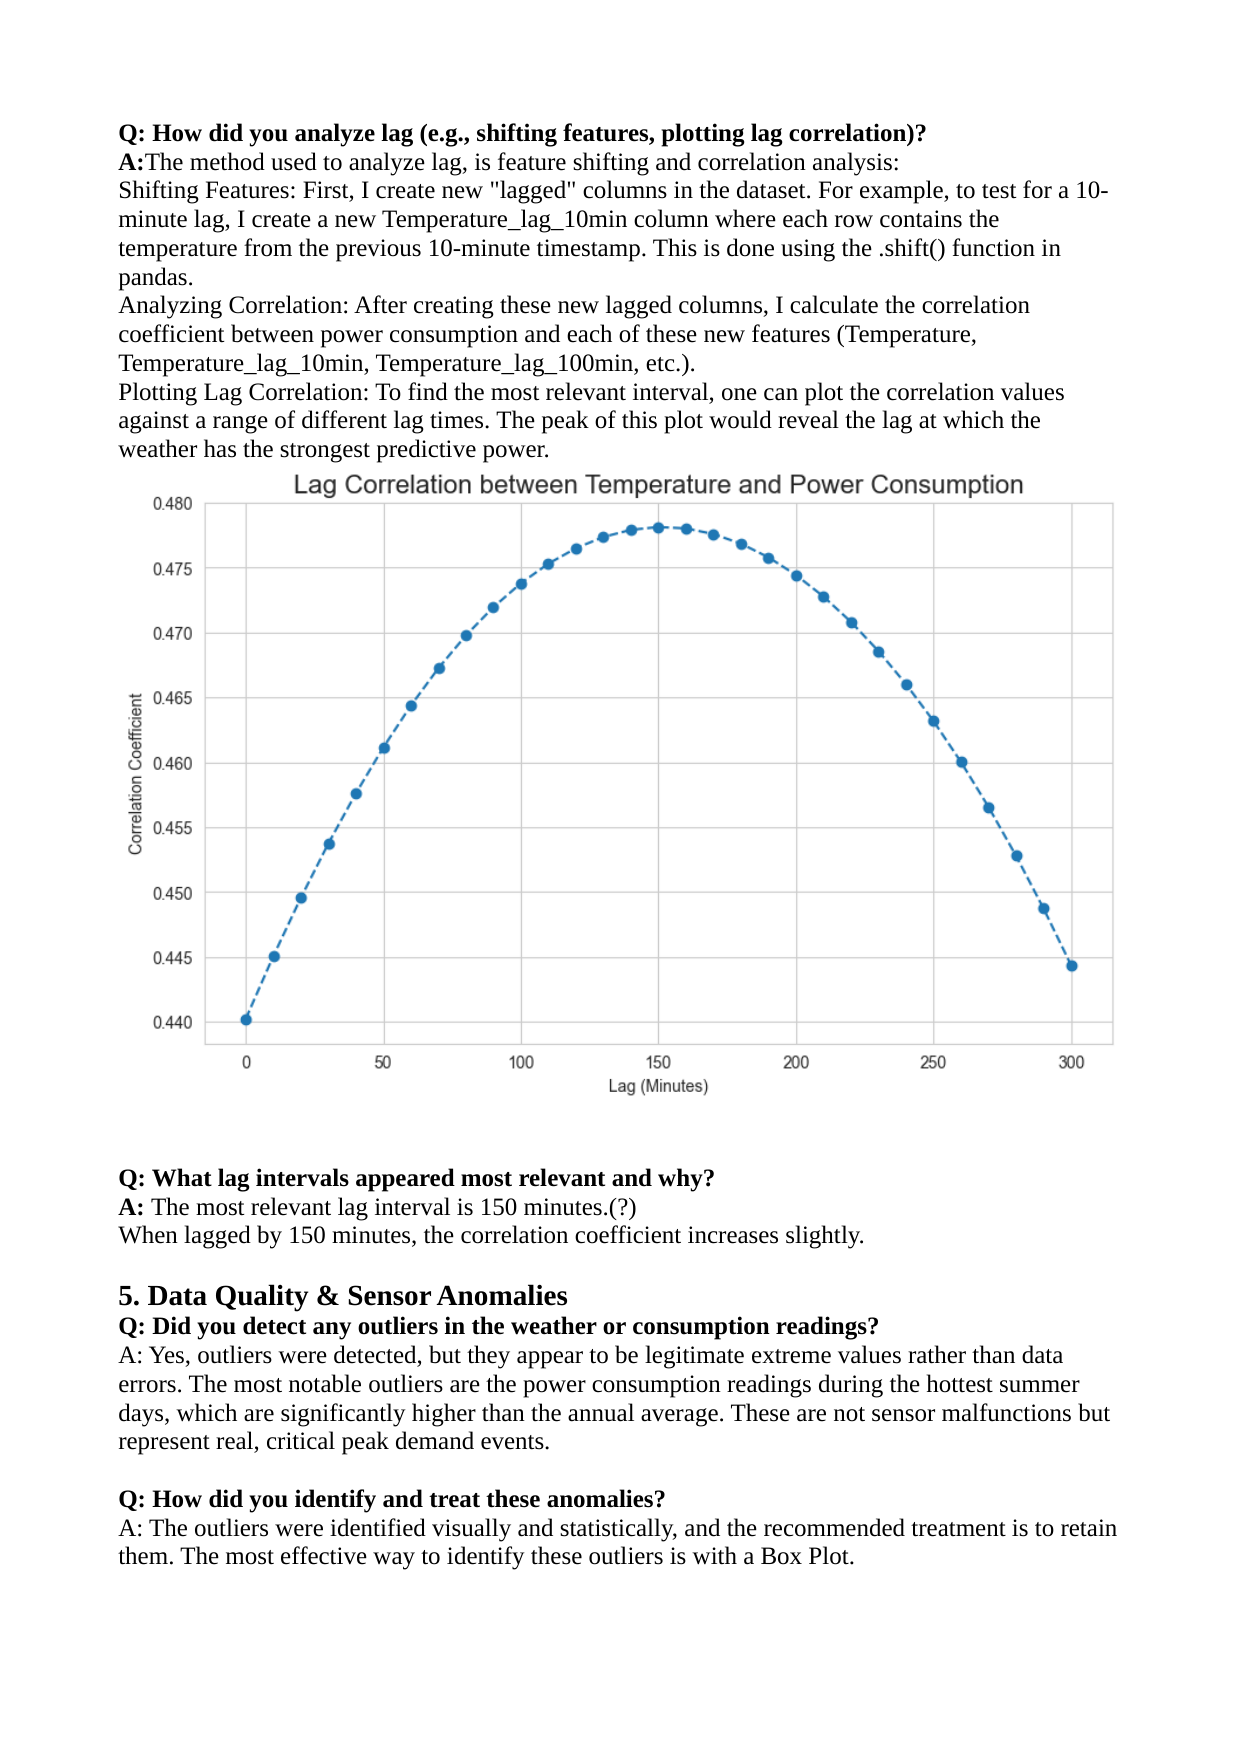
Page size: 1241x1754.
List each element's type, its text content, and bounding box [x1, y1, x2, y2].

text A: The most relevant lag interval is 150 minutes.(?) When lagged by 150 minutes, the correlation coefficient increases slightly. [118, 1192, 1122, 1249]
text Q: How did you identify and treat these anomalies? [118, 1484, 1122, 1513]
text Q: What lag intervals appeared most relevant and why? [118, 1163, 1122, 1192]
text 5. Data Quality & Sensor Anomalies [118, 1278, 1122, 1311]
text Q: Did you detect any outliers in the weather or consumption readings? [118, 1311, 1122, 1340]
text A:The method used to analyze lag, is feature shifting and correlation analysis: Shifting Features: First, I create new "lagged" columns in the dataset. For example, to test for a 10-minute lag, I create a new Temperature_lag_10min column where each row contains the temperature from the previous 10-minute timestamp. This is done using the .shift() function in pandas. [118, 147, 1122, 291]
text Q: How did you analyze lag (e.g., shifting features, plotting lag correlation)? [118, 118, 1122, 147]
text Analyzing Correlation: After creating these new lagged columns, I calculate the correlation coefficient between power consumption and each of these new features (Temperature, Temperature_lag_10min, Temperature_lag_100min, etc.). Plotting Lag Correlation: To find the most relevant interval, one can plot the correlation values against a range of different lag times. The peak of this plot would reveal the lag at which the weather has the strongest predictive power. [118, 291, 1122, 463]
picture [118, 463, 1123, 1106]
text A: The outliers were identified visually and statistically, and the recommended treatment is to retain them. The most effective way to identify these outliers is with a Box Plot. [118, 1513, 1122, 1570]
text A: Yes, outliers were detected, but they appear to be legitimate extreme values rather than data errors. The most notable outliers are the power consumption readings during the hottest summer days, which are significantly higher than the annual average. These are not sensor malfunctions but represent real, critical peak demand events. [118, 1340, 1122, 1455]
